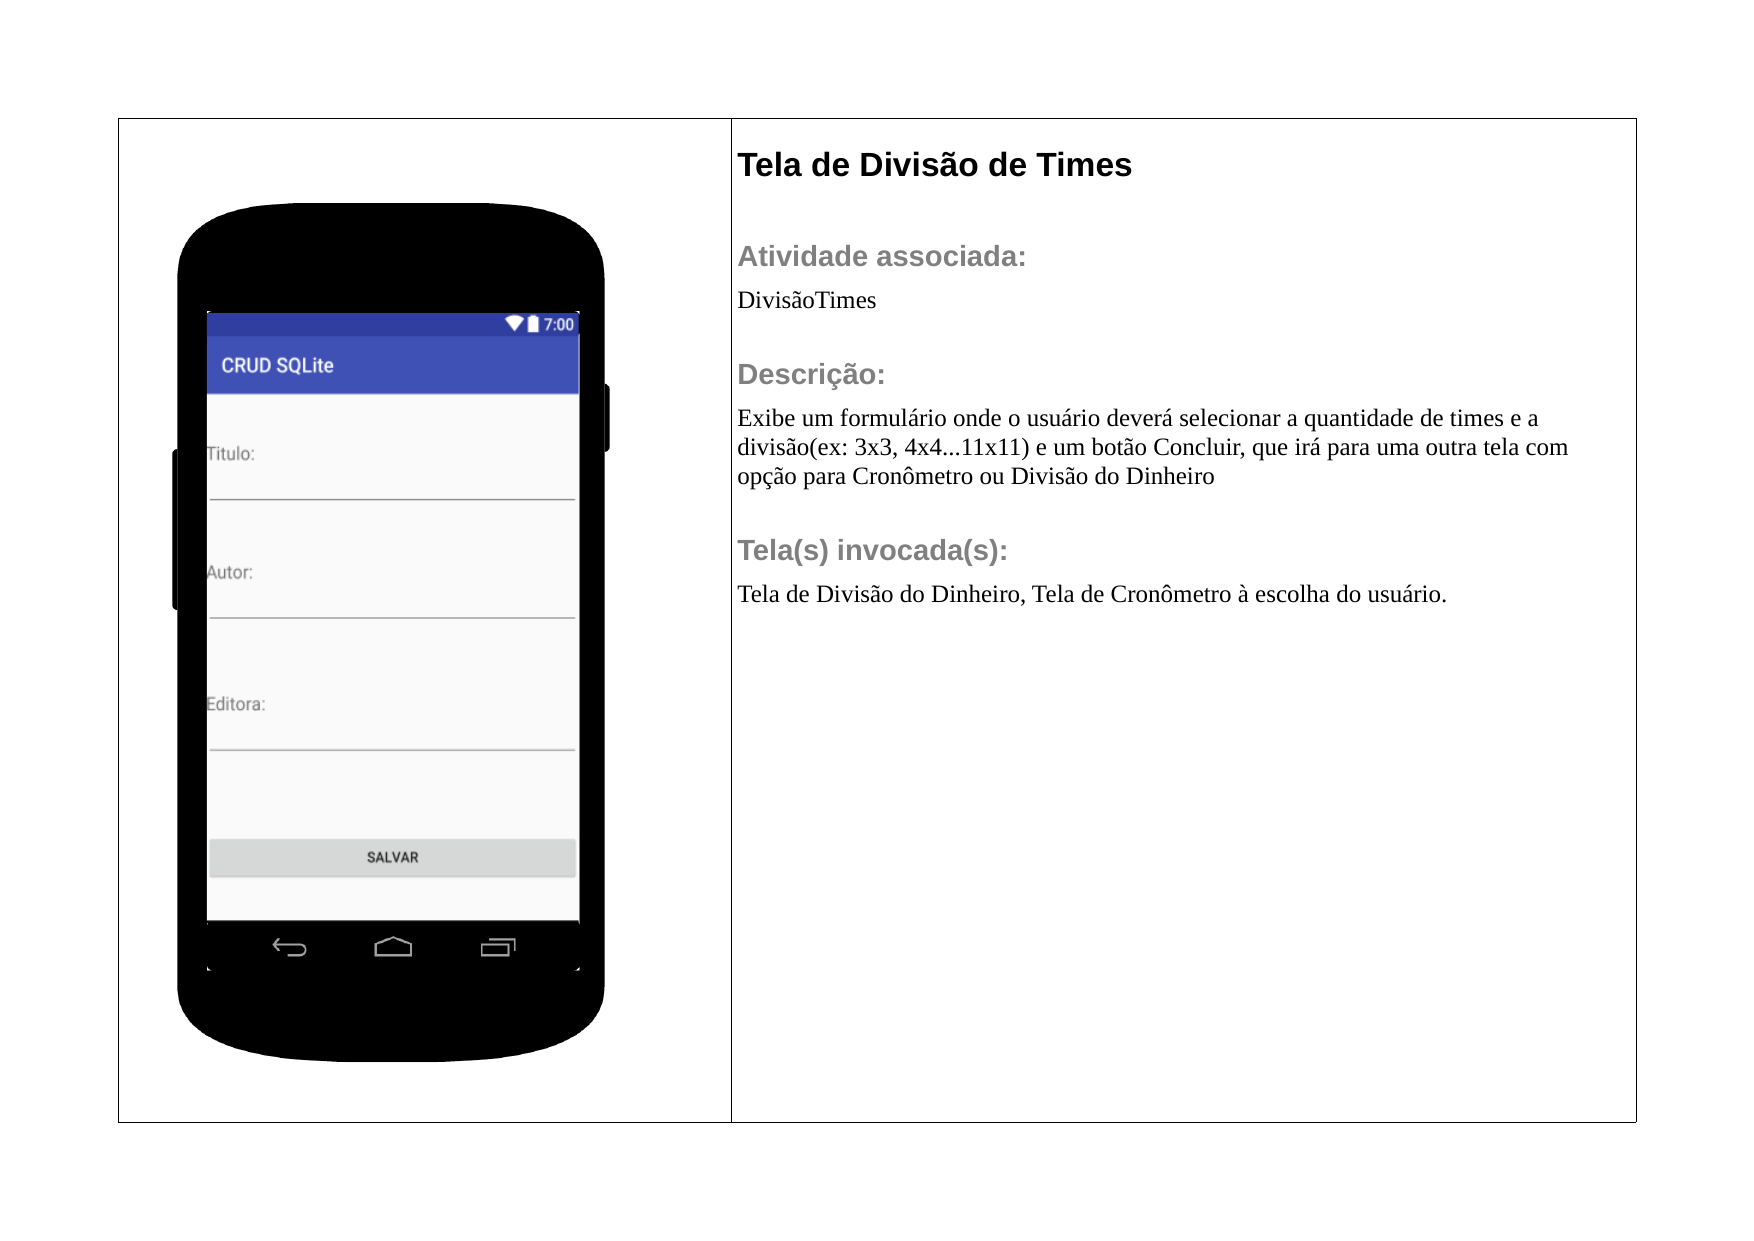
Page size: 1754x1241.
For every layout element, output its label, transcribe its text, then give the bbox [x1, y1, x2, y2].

table_header [119, 119, 731, 1122]
picture [128, 158, 654, 1107]
table_header Tela de Divisão de Times Atividade associada: DivisãoTimes Descrição: Exibe um formulário onde o usuário deverá selecionar a quantidade de times e a divisão(ex: 3x3, 4x4...11x11) e um botão Concluir, que irá para uma outra tela com opção para Cronômetro ou Divisão do Dinheiro Tela(s) invocada(s): Tela de Divisão do Dinheiro, Tela de Cronômetro à escolha do usuário. [732, 119, 1636, 1122]
